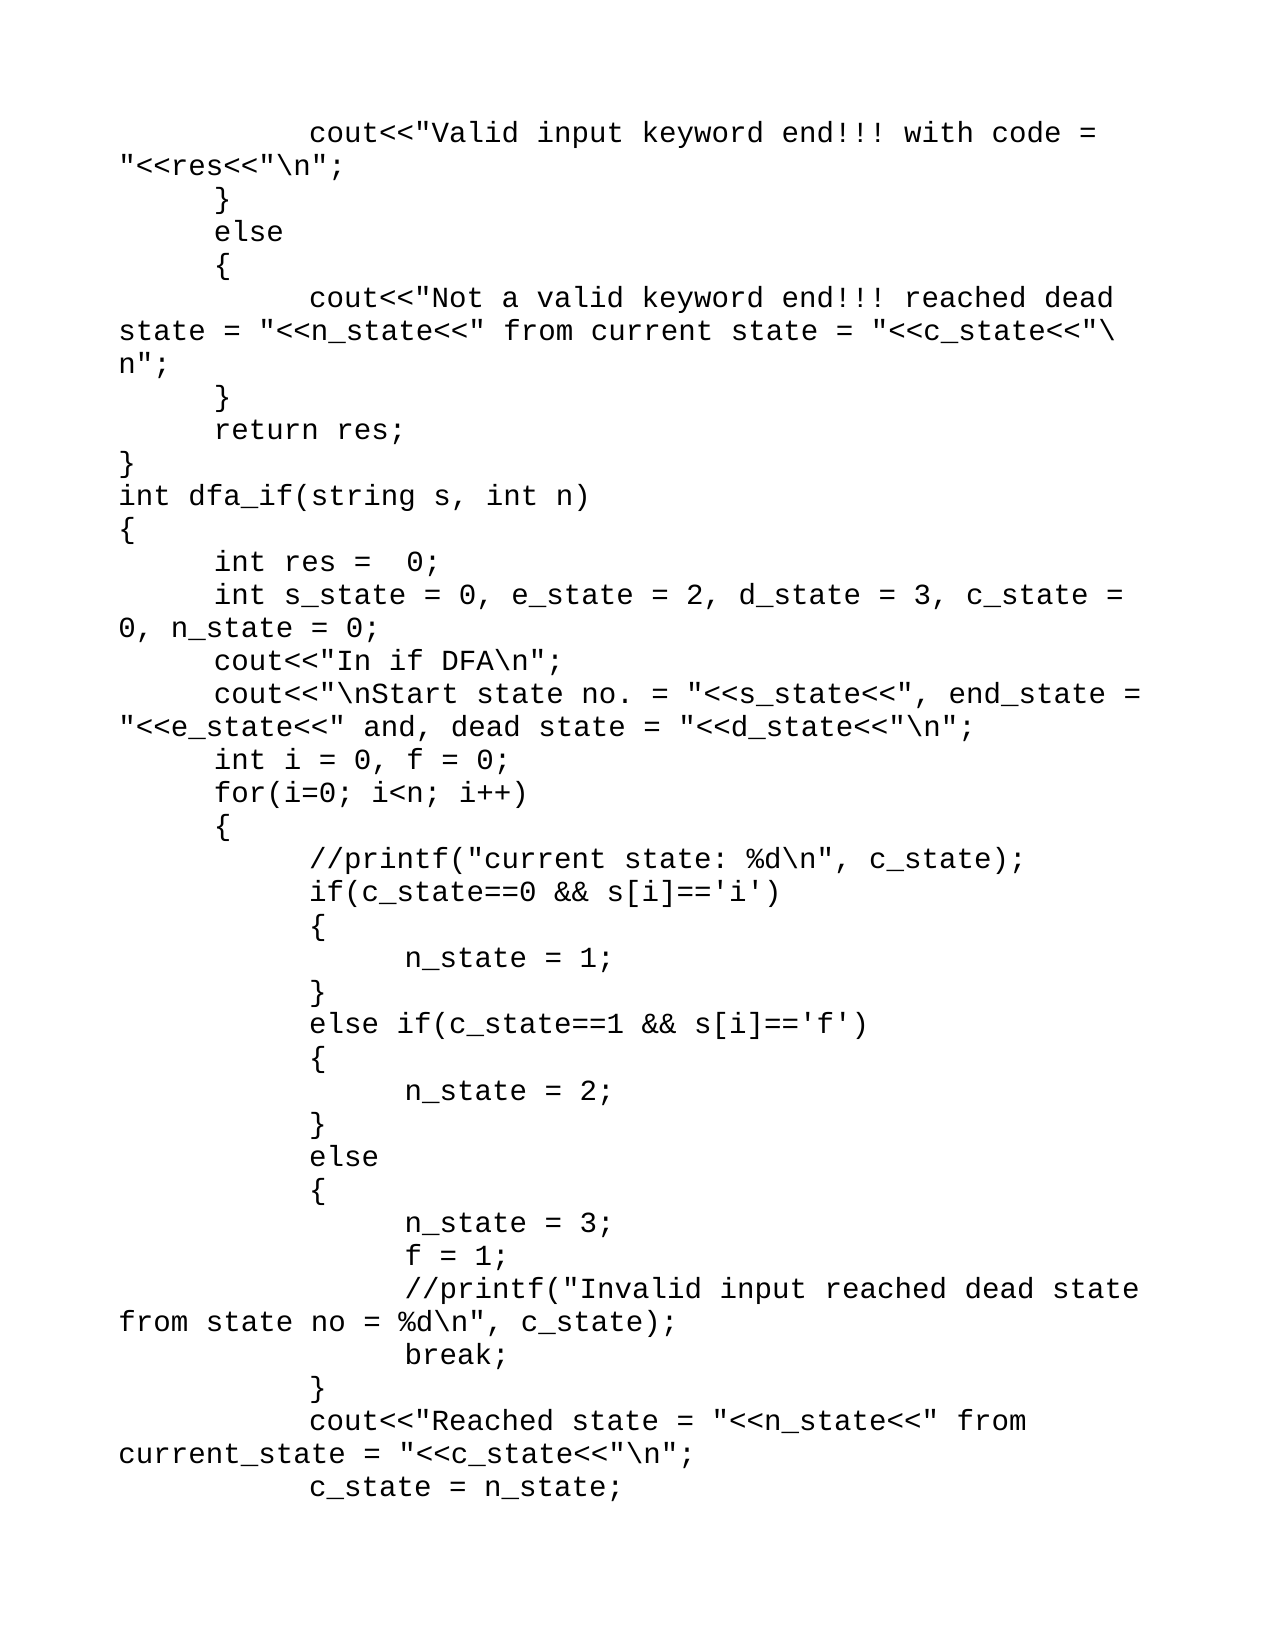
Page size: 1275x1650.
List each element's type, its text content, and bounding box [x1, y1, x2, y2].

text { [118, 1043, 1157, 1076]
text int s_state = 0, e_state = 2, d_state = 3, c_state = 0, n_state = 0; [118, 580, 1157, 646]
text c_state = n_state; [118, 1472, 1157, 1505]
text int i = 0, f = 0; [118, 746, 1157, 778]
text cout<<"Valid input keyword end!!! with code = "<<res<<"\n"; [118, 118, 1157, 184]
text cout<<"Not a valid keyword end!!! reached dead state = "<<n_state<<" from current state = "<<c_state<<"\n"; [118, 283, 1157, 382]
text { [118, 1175, 1157, 1208]
text } [118, 977, 1157, 1010]
text { [118, 250, 1157, 283]
text f = 1; [118, 1241, 1157, 1274]
text { [118, 514, 1157, 547]
text //printf("current state: %d\n", c_state); [118, 844, 1157, 878]
text } [118, 382, 1157, 415]
text { [118, 812, 1157, 844]
text n_state = 1; [118, 944, 1157, 977]
text { [118, 911, 1157, 944]
text for(i=0; i<n; i++) [118, 778, 1157, 812]
text } [118, 184, 1157, 217]
text if(c_state==0 && s[i]=='i') [118, 878, 1157, 911]
text else if(c_state==1 && s[i]=='f') [118, 1010, 1157, 1043]
text int res = 0; [118, 547, 1157, 580]
text cout<<"Reached state = "<<n_state<<" from current_state = "<<c_state<<"\n"; [118, 1406, 1157, 1472]
text cout<<"In if DFA\n"; [118, 646, 1157, 679]
text int dfa_if(string s, int n) [118, 481, 1157, 514]
text return res; [118, 415, 1157, 448]
text cout<<"\nStart state no. = "<<s_state<<", end_state = "<<e_state<<" and, dead state = "<<d_state<<"\n"; [118, 679, 1157, 746]
text //printf("Invalid input reached dead state from state no = %d\n", c_state); [118, 1274, 1157, 1340]
text } [118, 1109, 1157, 1142]
text } [118, 1373, 1157, 1406]
text n_state = 3; [118, 1208, 1157, 1241]
text else [118, 1142, 1157, 1175]
text break; [118, 1340, 1157, 1373]
text } [118, 448, 1157, 481]
text n_state = 2; [118, 1076, 1157, 1109]
text else [118, 217, 1157, 250]
